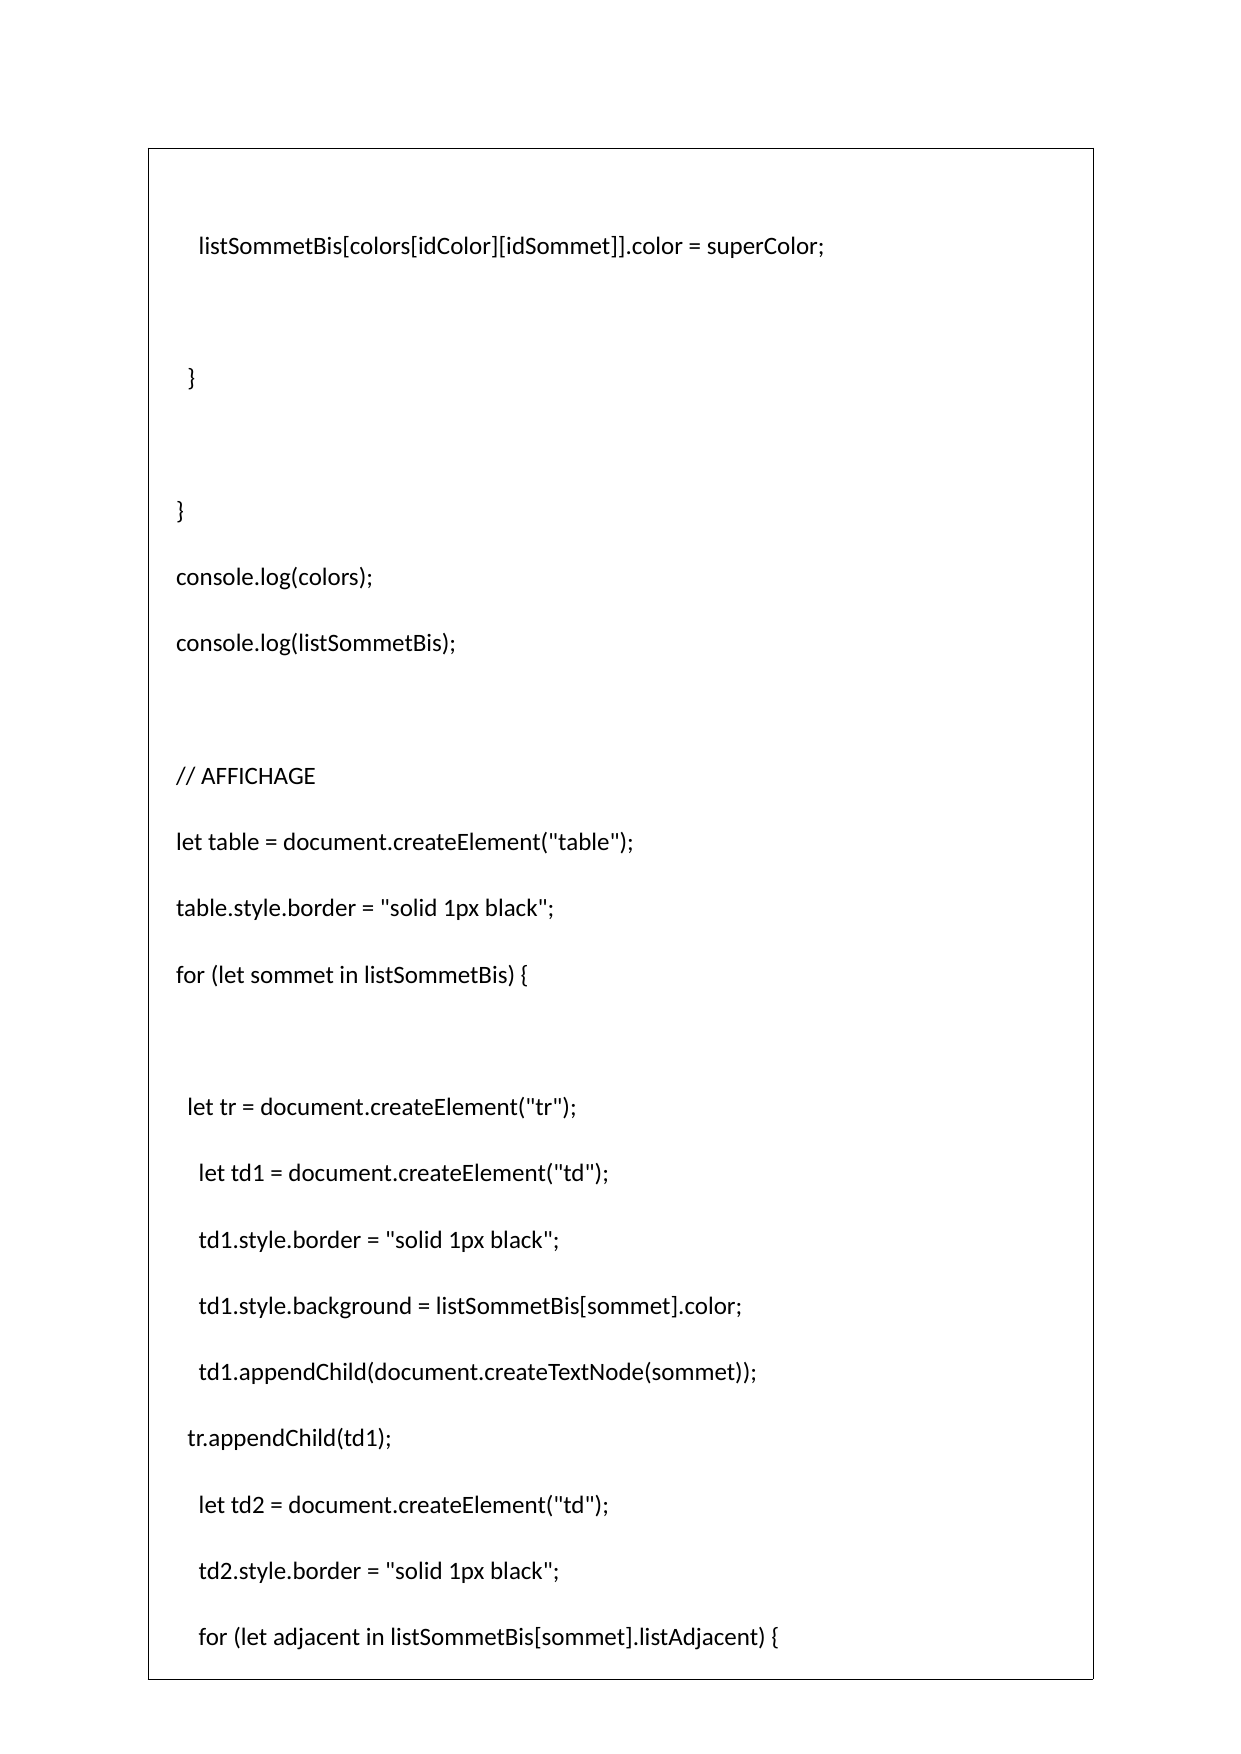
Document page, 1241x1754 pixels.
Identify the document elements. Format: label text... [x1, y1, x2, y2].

table_header listSommetBis[colors[idColor][idSommet]].color = superColor; } } console.log(colors); console.log(listSommetBis); // AFFICHAGE let table = document.createElement("table"); table.style.border = "solid 1px black"; for (let sommet in listSommetBis) { let tr = document.createElement("tr"); let td1 = document.createElement("td"); td1.style.border = "solid 1px black"; td1.style.background = listSommetBis[sommet].color; td1.appendChild(document.createTextNode(sommet)); tr.appendChild(td1); let td2 = document.createElement("td"); td2.style.border = "solid 1px black"; for (let adjacent in listSommetBis[sommet].listAdjacent) { [149, 149, 1093, 1678]
